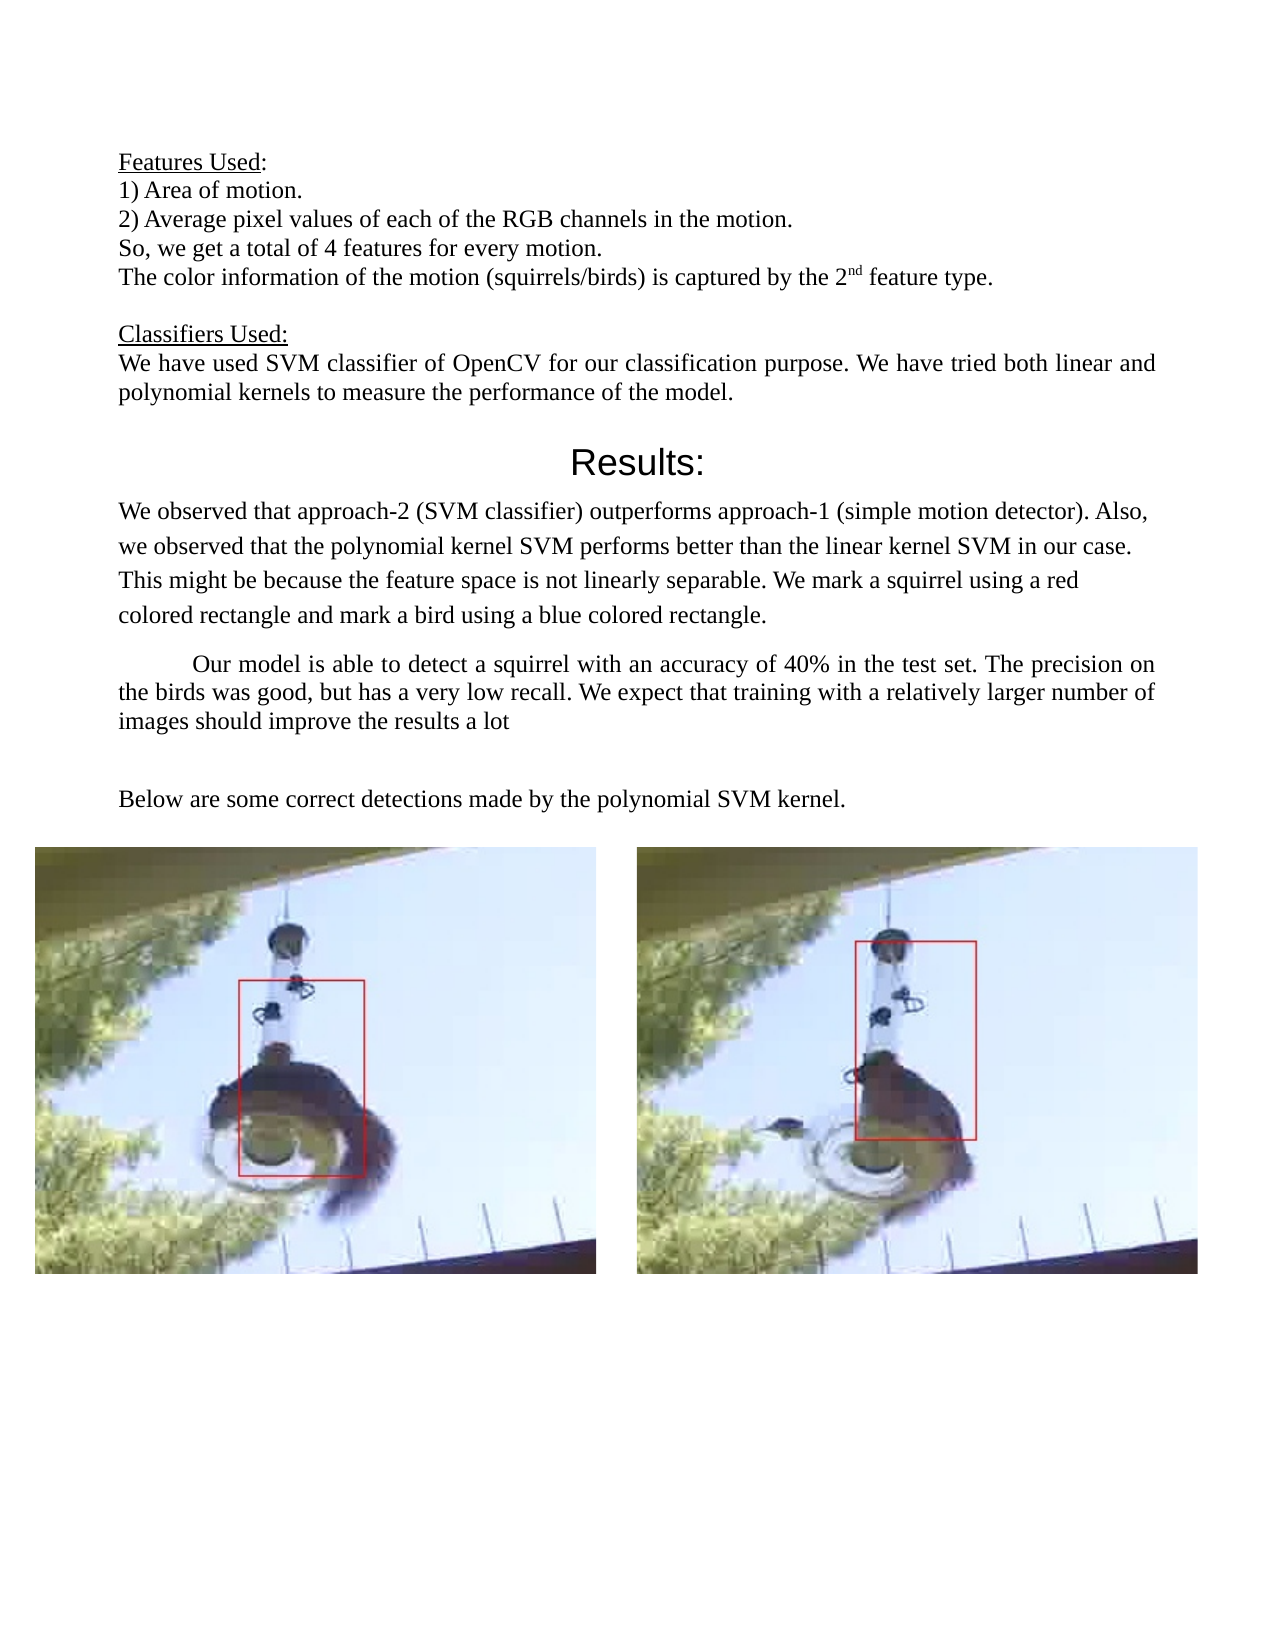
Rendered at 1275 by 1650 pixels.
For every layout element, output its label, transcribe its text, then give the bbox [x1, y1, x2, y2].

text Below are some correct detections made by the polynomial SVM kernel. [118, 784, 1157, 813]
text Classifiers Used: [118, 319, 1157, 348]
text We have used SVM classifier of OpenCV for our classification purpose. We have tried both linear and polynomial kernels to measure the performance of the model. [118, 348, 1157, 406]
text So, we get a total of 4 features for every motion. [118, 233, 1157, 262]
picture [636, 847, 1198, 1274]
text The color information of the motion (squirrels/birds) is captured by the 2nd feature type. [118, 262, 1157, 291]
text 2) Average pixel values of each of the RGB channels in the motion. [118, 204, 1157, 233]
text We observed that approach-2 (SVM classifier) outperforms approach-1 (simple motion detector). Also, we observed that the polynomial kernel SVM performs better than the linear kernel SVM in our case. This might be because the feature space is not linearly separable. We mark a squirrel using a red colored rectangle and mark a bird using a blue colored rectangle. [118, 496, 1157, 628]
text 1) Area of motion. [118, 176, 1157, 204]
picture [35, 847, 597, 1274]
text Features Used: [118, 147, 1157, 176]
text Our model is able to detect a squirrel with an accuracy of 40% in the test set. The precision on the birds was good, but has a very low recall. We expect that training with a relatively larger number of images should improve the results a lot [118, 649, 1157, 735]
subtitle Results: [118, 441, 1157, 484]
